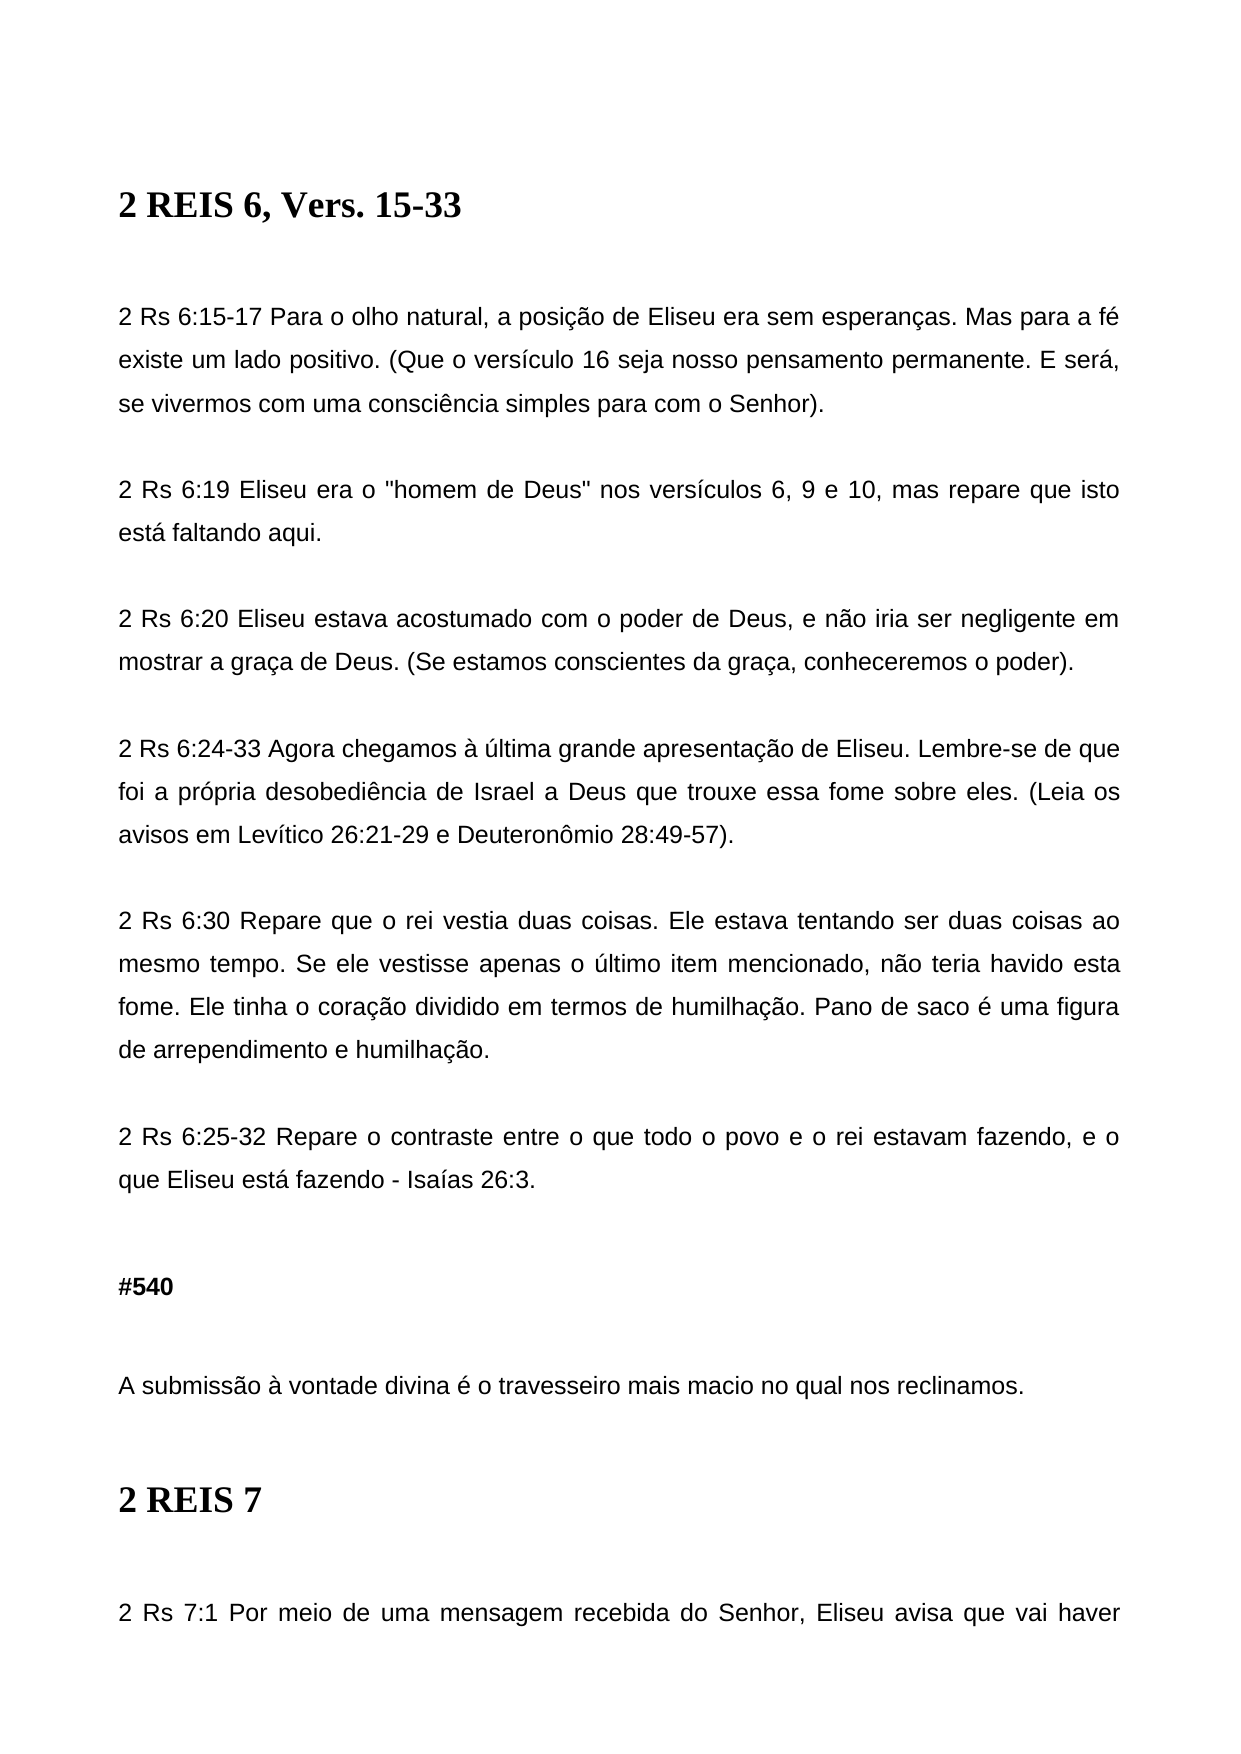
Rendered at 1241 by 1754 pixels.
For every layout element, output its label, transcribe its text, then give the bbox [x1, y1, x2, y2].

text 2 Rs 6:30 Repare que o rei vestia duas coisas. Ele estava tentando ser duas coisas ao mesmo tempo. Se ele vestisse apenas o último item mencionado, não teria havido esta fome. Ele tinha o coração dividido em termos de humilhação. Pano de saco é uma figura de arrependimento e humilhação. [118, 906, 1122, 1064]
text 2 Rs 6:20 Eliseu estava acostumado com o poder de Deus, e não iria ser negligente em mostrar a graça de Deus. (Se estamos conscientes da graça, conheceremos o poder). [118, 604, 1122, 676]
subtitle 2 REIS 6, Vers. 15-33 [118, 182, 1122, 225]
text A submissão à vontade divina é o travesseiro mais macio no qual nos reclinamos. [118, 1371, 1122, 1399]
subtitle 2 REIS 7 [118, 1478, 1122, 1521]
text 2 Rs 6:24-33 Agora chegamos à última grande apresentação de Eliseu. Lembre-se de que foi a própria desobediência de Israel a Deus que trouxe essa fome sobre eles. (Leia os avisos em Levítico 26:21-29 e Deuteronômio 28:49-57). [118, 734, 1122, 849]
text 2 Rs 6:19 Eliseu era o "homem de Deus" nos versículos 6, 9 e 10, mas repare que isto está faltando aqui. [118, 475, 1122, 547]
text 2 Rs 6:15-17 Para o olho natural, a posição de Eliseu era sem esperanças. Mas para a fé existe um lado positivo. (Que o versículo 16 seja nosso pensamento permanente. E será, se vivermos com uma consciência simples para com o Senhor). [118, 302, 1122, 417]
text 2 Rs 7:1 Por meio de uma mensagem recebida do Senhor, Eliseu avisa que vai haver [118, 1598, 1122, 1627]
text 2 Rs 6:25-32 Repare o contraste entre o que todo o povo e o rei estavam fazendo, e o que Eliseu está fazendo - Isaías 26:3. [118, 1122, 1122, 1194]
subtitle #540 [118, 1272, 1122, 1301]
